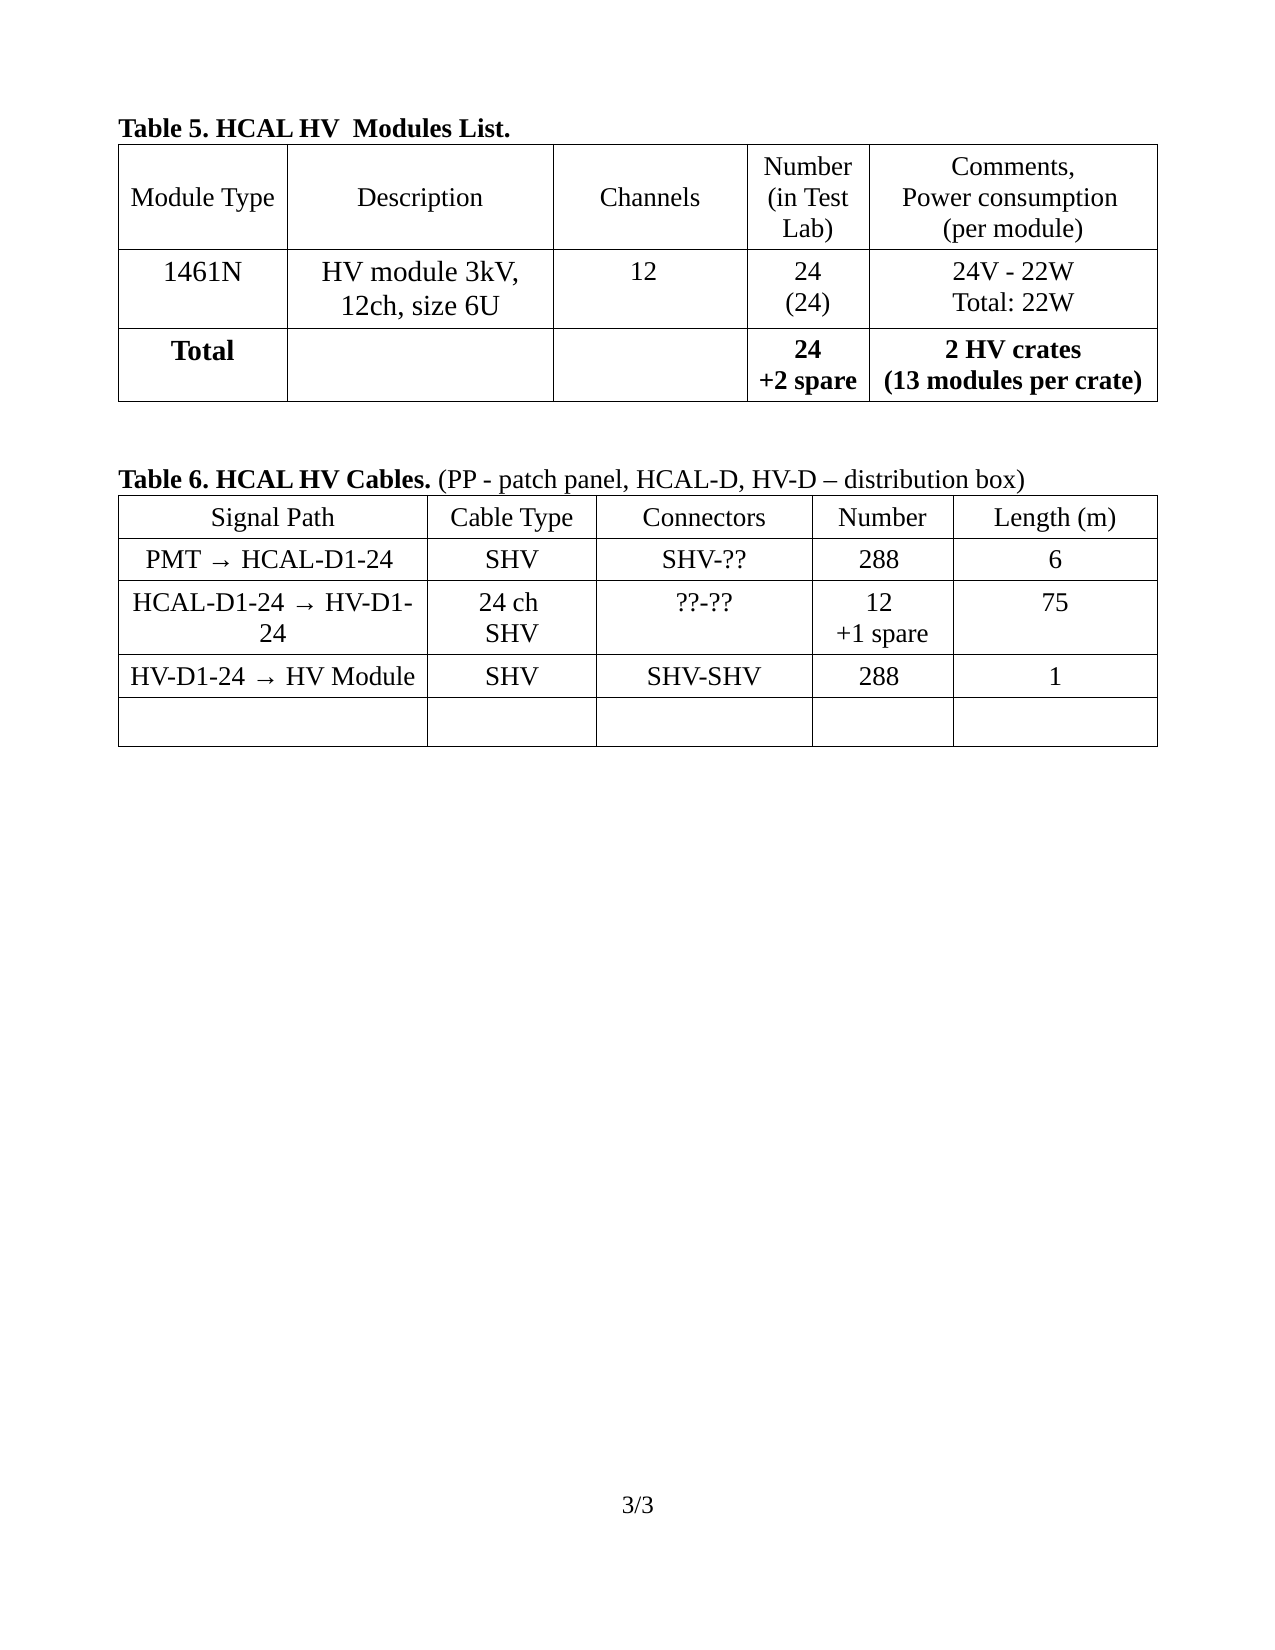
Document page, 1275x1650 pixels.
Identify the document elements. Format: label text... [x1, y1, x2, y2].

table_cell 12 [554, 250, 747, 327]
table_cell [813, 698, 953, 746]
table_cell [597, 698, 812, 746]
table_cell 24 +2 spare [748, 329, 869, 401]
table_header Description [288, 145, 553, 249]
table_cell 75 [954, 581, 1157, 654]
table_cell [288, 329, 553, 401]
table_header Channels [554, 145, 747, 249]
table_cell SHV [428, 539, 596, 580]
table_cell [554, 329, 747, 401]
table_header Number [813, 496, 953, 537]
table_header Signal Path [119, 496, 427, 537]
table_cell 1 [954, 655, 1157, 697]
table_header Comments, Power consumption (per module) [870, 145, 1157, 249]
table_cell 24 ch SHV [428, 581, 596, 654]
table_header Module Type [119, 145, 287, 249]
table_header Length (m) [954, 496, 1157, 537]
table_cell HV-D1-24 → HV Module [119, 655, 427, 697]
table_cell [119, 698, 427, 746]
table_cell PMT → HCAL-D1-24 [119, 539, 427, 580]
table_cell ??-?? [597, 581, 812, 654]
table_cell [428, 698, 596, 746]
table_cell 1461N [119, 250, 287, 327]
table_cell 24V - 22W Total: 22W [870, 250, 1157, 327]
table_cell 2 HV crates (13 modules per crate) [870, 329, 1157, 401]
text Table 6. HCAL HV Cables. (PP - patch panel, HCAL-D, HV-D – distribution box) [118, 464, 1157, 495]
table_header Cable Type [428, 496, 596, 537]
table_cell 12 +1 spare [813, 581, 953, 654]
table_cell SHV-SHV [597, 655, 812, 697]
table_cell HCAL-D1-24 → HV-D1-24 [119, 581, 427, 654]
table_cell 6 [954, 539, 1157, 580]
text Table 5. HCAL HV Modules List. [118, 113, 1157, 144]
table_cell [954, 698, 1157, 746]
table_cell SHV [428, 655, 596, 697]
table_header Connectors [597, 496, 812, 537]
table_header Number (in Test Lab) [748, 145, 869, 249]
table_cell 24 (24) [748, 250, 869, 327]
table_cell HV module 3kV, 12ch, size 6U [288, 250, 553, 327]
table_cell Total [119, 329, 287, 401]
table_cell 288 [813, 655, 953, 697]
table_cell 288 [813, 539, 953, 580]
table_cell SHV-?? [597, 539, 812, 580]
